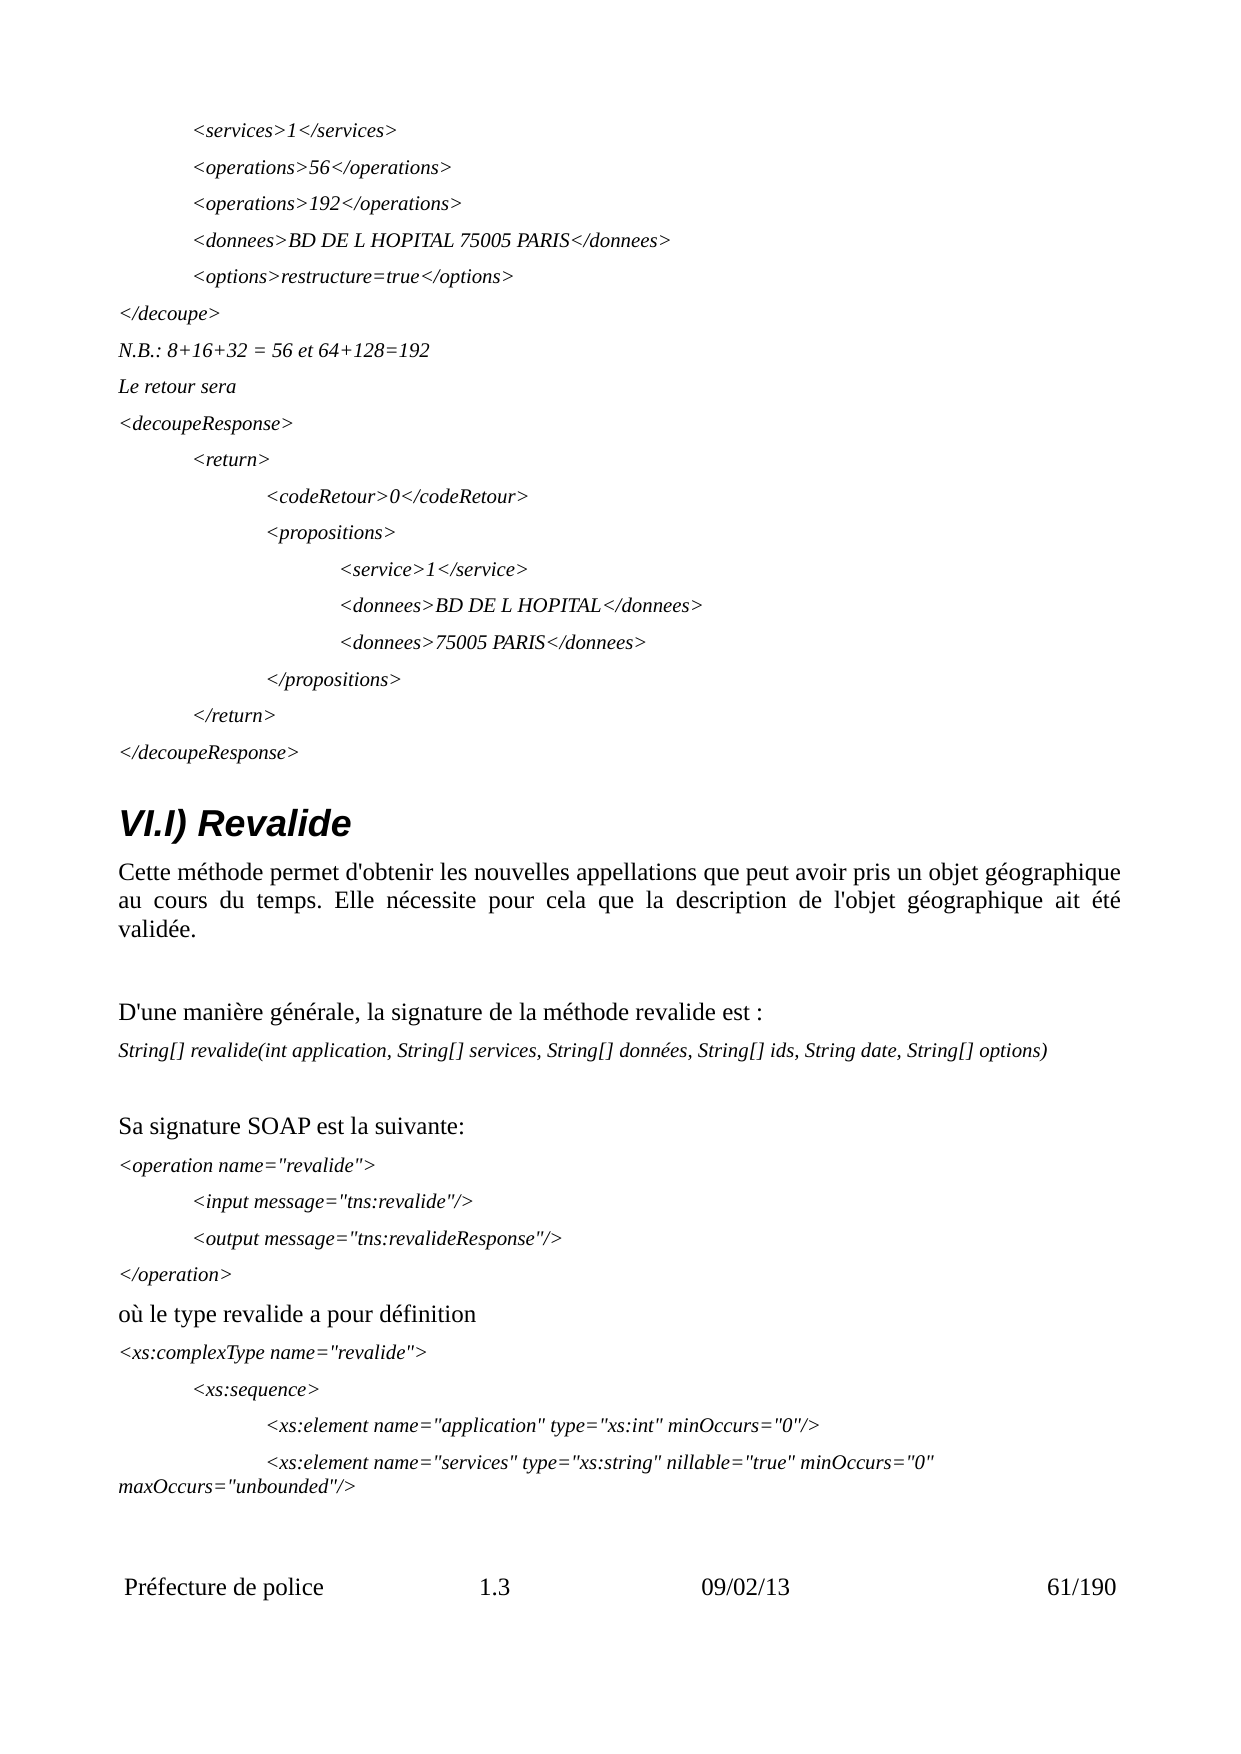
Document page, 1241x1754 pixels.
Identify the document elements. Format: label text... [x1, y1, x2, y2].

subtitle Revalide [118, 801, 1122, 844]
text où le type revalide a pour définition [118, 1299, 1122, 1327]
text </operation> [118, 1262, 1122, 1286]
text <donnees>BD DE L HOPITAL 75005 PARIS</donnees> [118, 228, 1122, 252]
text </return> [118, 703, 1122, 727]
text </propositions> [118, 667, 1122, 691]
text <operation name="revalide"> [118, 1152, 1122, 1177]
text <output message="tns:revalideResponse"/> [118, 1226, 1122, 1250]
text <decoupeResponse> [118, 411, 1122, 435]
text <xs:sequence> [118, 1377, 1122, 1401]
text Le retour sera [118, 374, 1122, 398]
text <xs:element name="application" type="xs:int" minOccurs="0"/> [118, 1413, 1122, 1437]
text <input message="tns:revalide"/> [118, 1189, 1122, 1213]
text <xs:element name="services" type="xs:string" nillable="true" minOccurs="0" maxOccurs="unbounded"/> [118, 1450, 1122, 1498]
text </decoupeResponse> [118, 740, 1122, 764]
text <service>1</service> [118, 557, 1122, 581]
text <donnees>BD DE L HOPITAL</donnees> [118, 593, 1122, 617]
text <operations>192</operations> [118, 191, 1122, 215]
text Cette méthode permet d'obtenir les nouvelles appellations que peut avoir pris un objet géographique au cours du temps. Elle nécessite pour cela que la description de l'objet géographique ait été validée. [118, 857, 1122, 943]
text </decoupe> [118, 301, 1122, 325]
text <return> [118, 447, 1122, 471]
text N.B.: 8+16+32 = 56 et 64+128=192 [118, 337, 1122, 362]
text <options>restructure=true</options> [118, 264, 1122, 288]
text D'une manière générale, la signature de la méthode revalide est : [118, 997, 1122, 1026]
text <services>1</services> [118, 118, 1122, 142]
text <propositions> [118, 520, 1122, 544]
text <xs:complexType name="revalide"> [118, 1340, 1122, 1364]
text <codeRetour>0</codeRetour> [118, 484, 1122, 508]
text String[] revalide(int application, String[] services, String[] données, String[] ids, String date, String[] options) [118, 1038, 1122, 1062]
text Sa signature SOAP est la suivante: [118, 1111, 1122, 1140]
text <operations>56</operations> [118, 155, 1122, 179]
text <donnees>75005 PARIS</donnees> [118, 630, 1122, 654]
